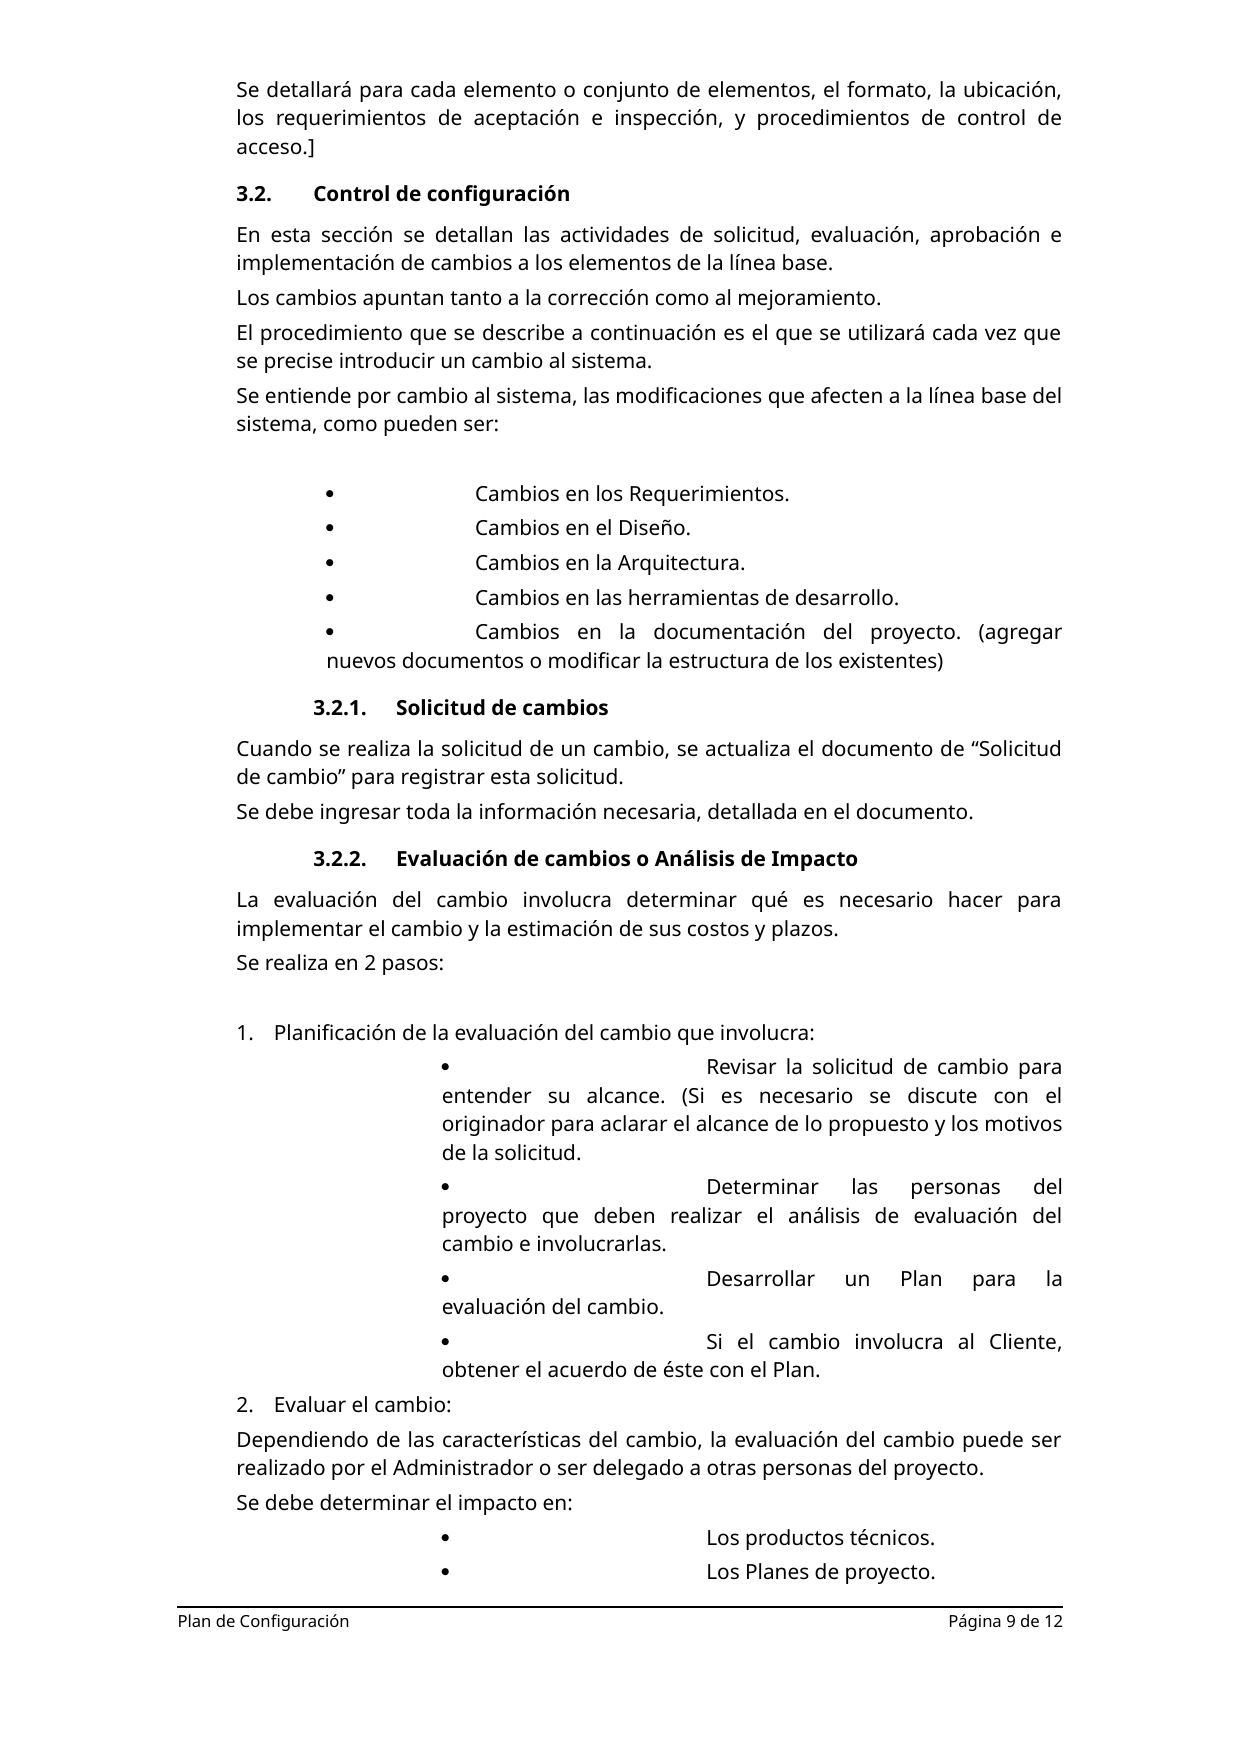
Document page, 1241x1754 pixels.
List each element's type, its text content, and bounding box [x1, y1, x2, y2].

list Cambios en los Requerimientos. [326, 479, 1063, 507]
list Desarrollar un Plan para la evaluación del cambio. [442, 1264, 1063, 1321]
list Si el cambio involucra al Cliente, obtener el acuerdo de éste con el Plan. [442, 1327, 1063, 1384]
text El procedimiento que se describe a continuación es el que se utilizará cada vez que se precise introducir un cambio al sistema. [236, 318, 1063, 375]
text Se realiza en 2 pasos: [236, 948, 1063, 977]
text Dependiendo de las características del cambio, la evaluación del cambio puede ser realizado por el Administrador o ser delegado a otras personas del proyecto. [236, 1425, 1063, 1482]
list Evaluación de cambios o Análisis de Impacto [313, 844, 1063, 873]
list Control de configuración [236, 179, 1063, 207]
text Cuando se realiza la solicitud de un cambio, se actualiza el documento de “Solicitud de cambio” para registrar esta solicitud. [236, 734, 1063, 791]
text En esta sección se detallan las actividades de solicitud, evaluación, aprobación e implementación de cambios a los elementos de la línea base. [236, 220, 1063, 277]
text Se detallará para cada elemento o conjunto de elementos, el formato, la ubicación, los requerimientos de aceptación e inspección, y procedimientos de control de acceso.] [236, 75, 1063, 160]
list Solicitud de cambios [313, 693, 1063, 722]
list Cambios en la documentación del proyecto. (agregar nuevos documentos o modificar la estructura de los existentes) [326, 617, 1063, 674]
list Revisar la solicitud de cambio para entender su alcance. (Si es necesario se discute con el originador para aclarar el alcance de lo propuesto y los motivos de la solicitud. [442, 1052, 1063, 1166]
text Se debe determinar el impacto en: [236, 1488, 1063, 1517]
list Cambios en el Diseño. [326, 513, 1063, 542]
list Cambios en las herramientas de desarrollo. [326, 583, 1063, 611]
list Los productos técnicos. [442, 1523, 1063, 1551]
text Los cambios apuntan tanto a la corrección como al mejoramiento. [236, 283, 1063, 312]
list Los Planes de proyecto. [442, 1557, 1063, 1586]
list Determinar las personas del proyecto que deben realizar el análisis de evaluación del cambio e involucrarlas. [442, 1172, 1063, 1258]
text Se entiende por cambio al sistema, las modificaciones que afecten a la línea base del sistema, como pueden ser: [236, 381, 1063, 438]
text Se debe ingresar toda la información necesaria, detallada en el documento. [236, 797, 1063, 826]
list Cambios en la Arquitectura. [326, 548, 1063, 577]
list Evaluar el cambio: [236, 1390, 1063, 1419]
list Planificación de la evaluación del cambio que involucra: [236, 1018, 1063, 1046]
text La evaluación del cambio involucra determinar qué es necesario hacer para implementar el cambio y la estimación de sus costos y plazos. [236, 885, 1063, 942]
